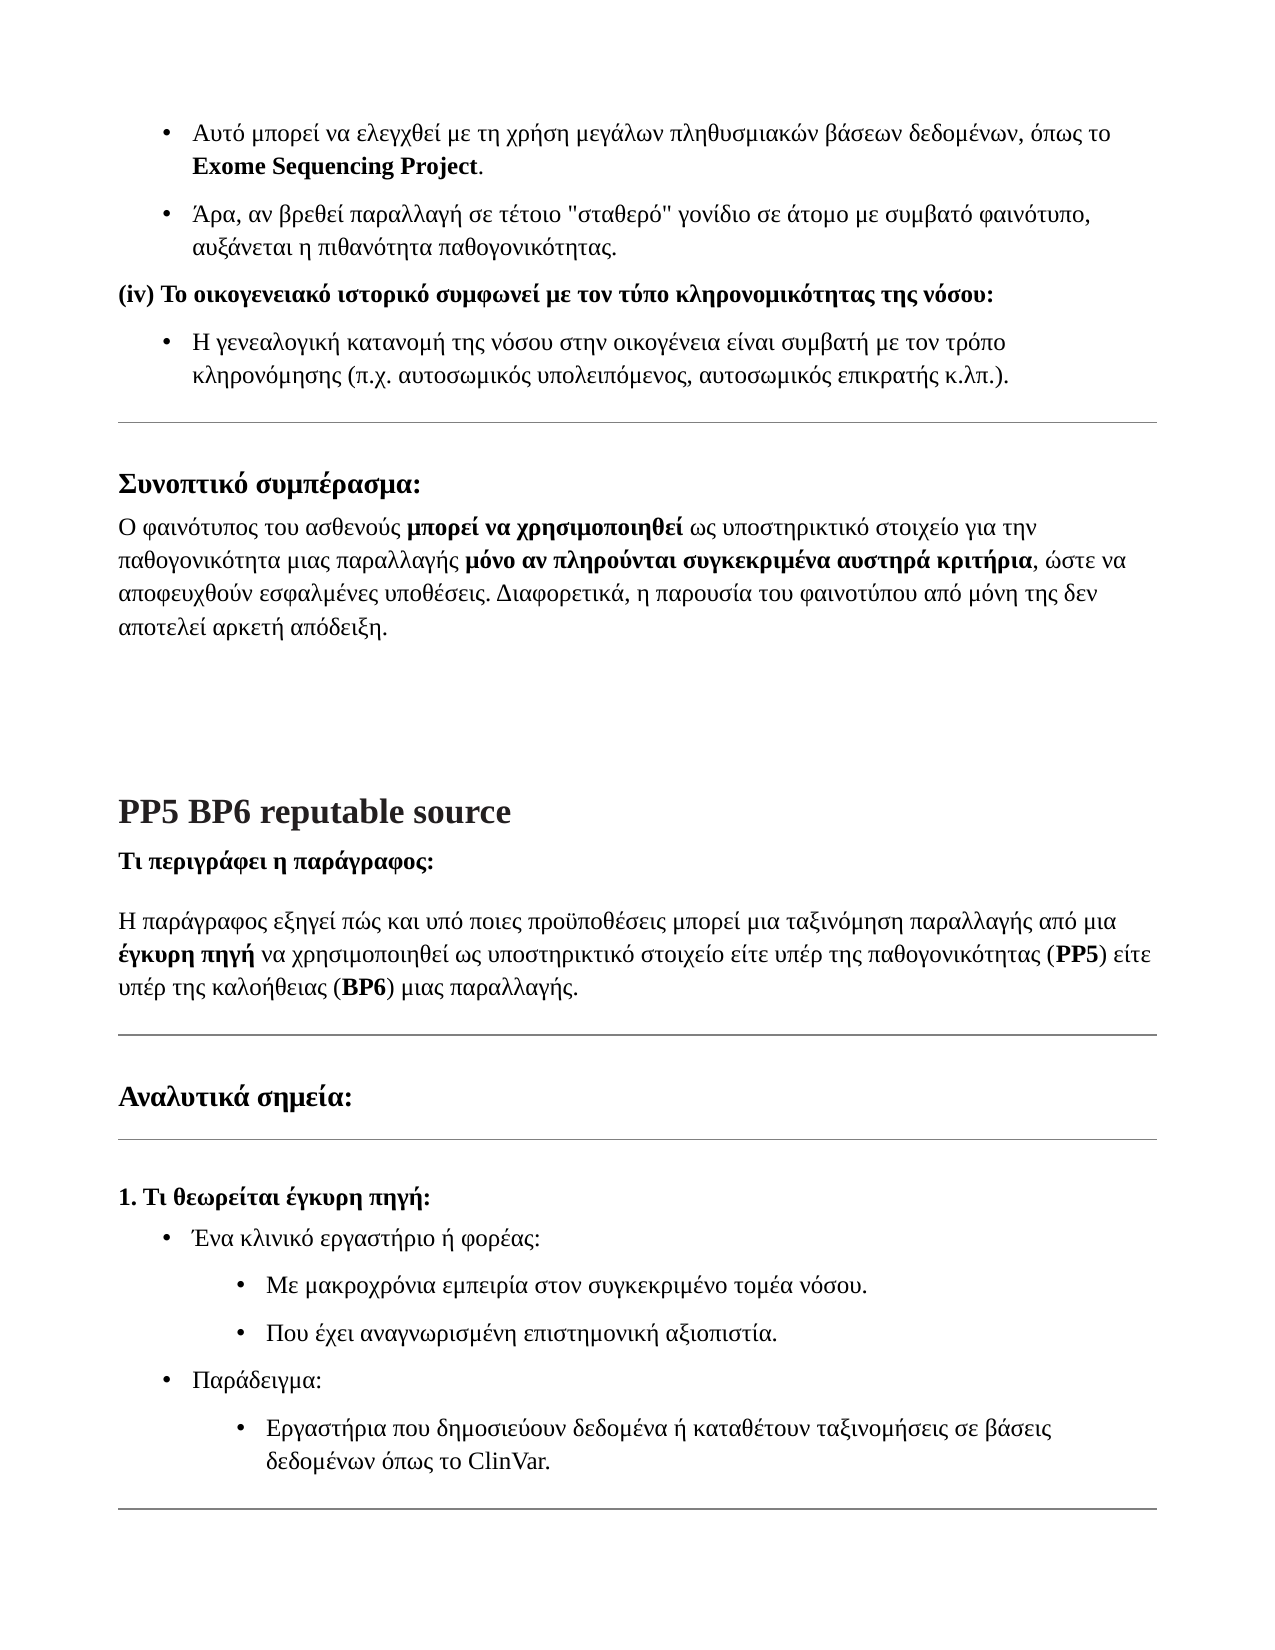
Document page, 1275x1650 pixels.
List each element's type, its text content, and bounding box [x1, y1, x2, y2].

text Η παράγραφος εξηγεί πώς και υπό ποιες προϋποθέσεις μπορεί μια ταξινόμηση παραλλαγής από μια έγκυρη πηγή να χρησιμοποιηθεί ως υποστηρικτικό στοιχείο είτε υπέρ της παθογονικότητας (PP5) είτε υπέρ της καλοήθειας (BP6) μιας παραλλαγής. [118, 906, 1157, 1001]
list Που έχει αναγνωρισμένη επιστημονική αξιοπιστία. [236, 1318, 1157, 1347]
list Η γενεαλογική κατανομή της νόσου στην οικογένεια είναι συμβατή με τον τρόπο κληρονόμησης (π.χ. αυτοσωμικός υπολειπόμενος, αυτοσωμικός επικρατής κ.λπ.). [162, 327, 1157, 389]
list Άρα, αν βρεθεί παραλλαγή σε τέτοιο "σταθερό" γονίδιο σε άτομο με συμβατό φαινότυπο, αυξάνεται η πιθανότητα παθογονικότητας. [162, 199, 1157, 261]
subtitle Τι περιγράφει η παράγραφος: [118, 831, 1157, 875]
text PP5 BP6 reputable source [118, 790, 1157, 831]
subtitle Συνοπτικό συμπέρασμα: [118, 466, 1157, 500]
list Ένα κλινικό εργαστήριο ή φορέας: [162, 1223, 1157, 1252]
text (iv) Το οικογενειακό ιστορικό συμφωνεί με τον τύπο κληρονομικότητας της νόσου: [118, 279, 1157, 308]
subtitle 1. Τι θεωρείται έγκυρη πηγή: [118, 1182, 1157, 1210]
list Παράδειγμα: [162, 1366, 1157, 1394]
subtitle Αναλυτικά σημεία: [118, 1079, 1157, 1112]
list Αυτό μπορεί να ελεγχθεί με τη χρήση μεγάλων πληθυσμιακών βάσεων δεδομένων, όπως το Exome Sequencing Project. [162, 118, 1157, 180]
list Με μακροχρόνια εμπειρία στον συγκεκριμένο τομέα νόσου. [236, 1270, 1157, 1299]
text Ο φαινότυπος του ασθενούς μπορεί να χρησιμοποιηθεί ως υποστηρικτικό στοιχείο για την παθογονικότητα μιας παραλλαγής μόνο αν πληρούνται συγκεκριμένα αυστηρά κριτήρια, ώστε να αποφευχθούν εσφαλμένες υποθέσεις. Διαφορετικά, η παρουσία του φαινοτύπου από μόνη της δεν αποτελεί αρκετή απόδειξη. [118, 512, 1157, 640]
list Εργαστήρια που δημοσιεύουν δεδομένα ή καταθέτουν ταξινομήσεις σε βάσεις δεδομένων όπως το ClinVar. [236, 1413, 1157, 1475]
